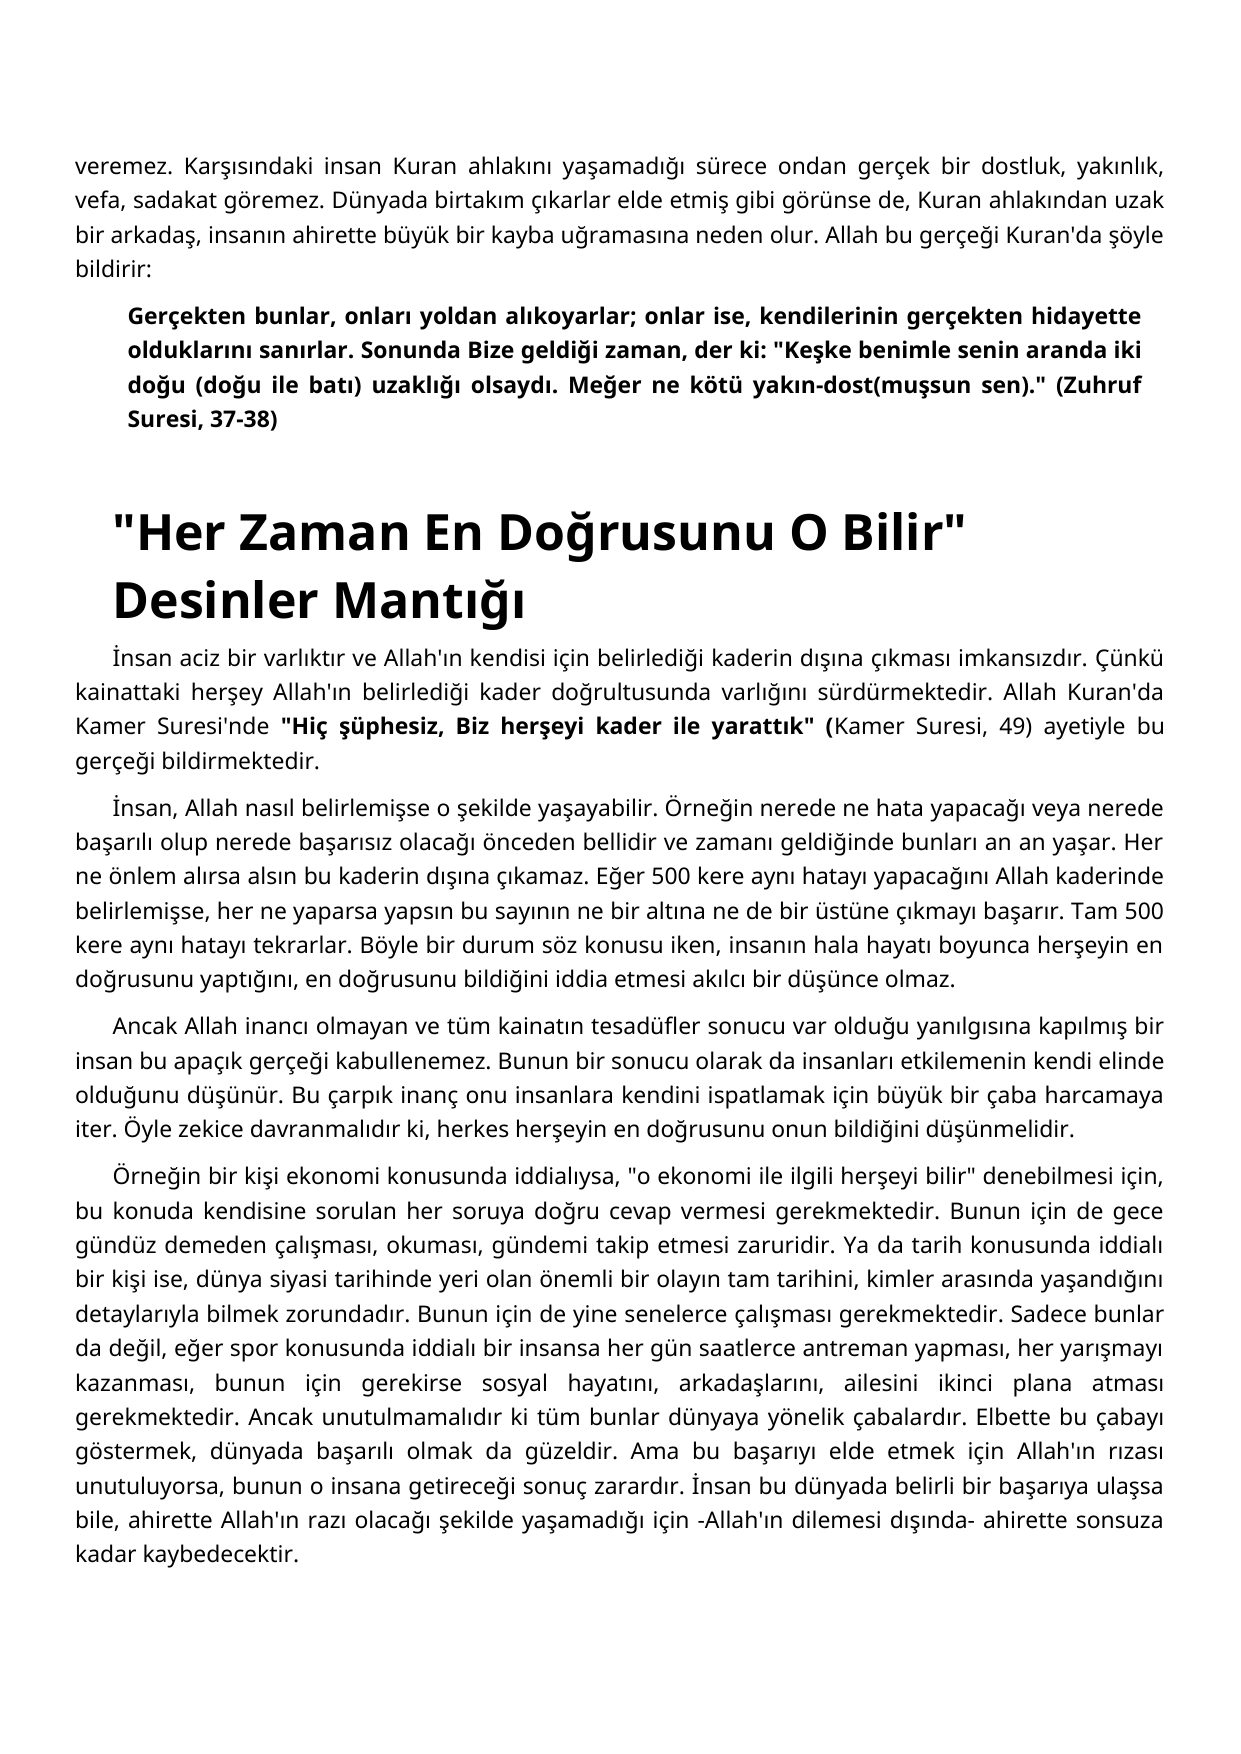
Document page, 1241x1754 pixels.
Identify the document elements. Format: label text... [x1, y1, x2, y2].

text veremez. Karşısındaki insan Kuran ahlakını yaşamadığı sürece ondan gerçek bir dostluk, yakınlık, vefa, sadakat göremez. Dünyada birtakım çıkarlar elde etmiş gibi görünse de, Kuran ahlakından uzak bir arkadaş, insanın ahirette büyük bir kayba uğramasına neden olur. Allah bu gerçeği Kuran'da şöyle bildirir: [75, 150, 1165, 284]
text Örneğin bir kişi ekonomi konusunda iddialıysa, "o ekonomi ile ilgili herşeyi bilir" denebilmesi için, bu konuda kendisine sorulan her soruya doğru cevap vermesi gerekmektedir. Bunun için de gece gündüz demeden çalışması, okuması, gündemi takip etmesi zaruridir. Ya da tarih konusunda iddialı bir kişi ise, dünya siyasi tarihinde yeri olan önemli bir olayın tam tarihini, kimler arasında yaşandığını detaylarıyla bilmek zorundadır. Bunun için de yine senelerce çalışması gerekmektedir. Sadece bunlar da değil, eğer spor konusunda iddialı bir insansa her gün saatlerce antreman yapması, her yarışmayı kazanması, bunun için gerekirse sosyal hayatını, arkadaşlarını, ailesini ikinci plana atması gerekmektedir. Ancak unutulmamalıdır ki tüm bunlar dünyaya yönelik çabalardır. Elbette bu çabayı göstermek, dünyada başarılı olmak da güzeldir. Ama bu başarıyı elde etmek için Allah'ın rızası unutuluyorsa, bunun o insana getireceği sonuç zarardır. İnsan bu dünyada belirli bir başarıya ulaşsa bile, ahirette Allah'ın razı olacağı şekilde yaşamadığı için -Allah'ın dilemesi dışında- ahirette sonsuza kadar kaybedecektir. [75, 1160, 1165, 1569]
text Gerçekten bunlar, onları yoldan alıkoyarlar; onlar ise, kendilerinin gerçekten hidayette olduklarını sanırlar. Sonunda Bize geldiği zaman, der ki: "Keşke benimle senin aranda iki doğu (doğu ile batı) uzaklığı olsaydı. Meğer ne kötü yakın-dost(muşsun sen)." (Zuhruf Suresi, 37-38) [127, 300, 1143, 434]
text İnsan aciz bir varlıktır ve Allah'ın kendisi için belirlediği kaderin dışına çıkması imkansızdır. Çünkü kainattaki herşey Allah'ın belirlediği kader doğrultusunda varlığını sürdürmektedir. Allah Kuran'da Kamer Suresi'nde "Hiç şüphesiz, Biz herşeyi kader ile yarattık" (Kamer Suresi, 49) ayetiyle bu gerçeği bildirmektedir. [75, 641, 1165, 776]
text Ancak Allah inancı olmayan ve tüm kainatın tesadüfler sonucu var olduğu yanılgısına kapılmış bir insan bu apaçık gerçeği kabullenemez. Bunun bir sonucu olarak da insanları etkilemenin kendi elinde olduğunu düşünür. Bu çarpık inanç onu insanlara kendini ispatlamak için büyük bir çaba harcamaya iter. Öyle zekice davranmalıdır ki, herkes herşeyin en doğrusunu onun bildiğini düşünmelidir. [75, 1010, 1165, 1144]
text İnsan, Allah nasıl belirlemişse o şekilde yaşayabilir. Örneğin nerede ne hata yapacağı veya nerede başarılı olup nerede başarısız olacağı önceden bellidir ve zamanı geldiğinde bunları an an yaşar. Her ne önlem alırsa alsın bu kaderin dışına çıkamaz. Eğer 500 kere aynı hatayı yapacağını Allah kaderinde belirlemişse, her ne yaparsa yapsın bu sayının ne bir altına ne de bir üstüne çıkmayı başarır. Tam 500 kere aynı hatayı tekrarlar. Böyle bir durum söz konusu iken, insanın hala hayatı boyunca herşeyin en doğrusunu yaptığını, en doğrusunu bildiğini iddia etmesi akılcı bir düşünce olmaz. [75, 791, 1165, 994]
subtitle "Her Zaman En Doğrusunu O Bilir" Desinler Mantığı [112, 497, 1165, 633]
